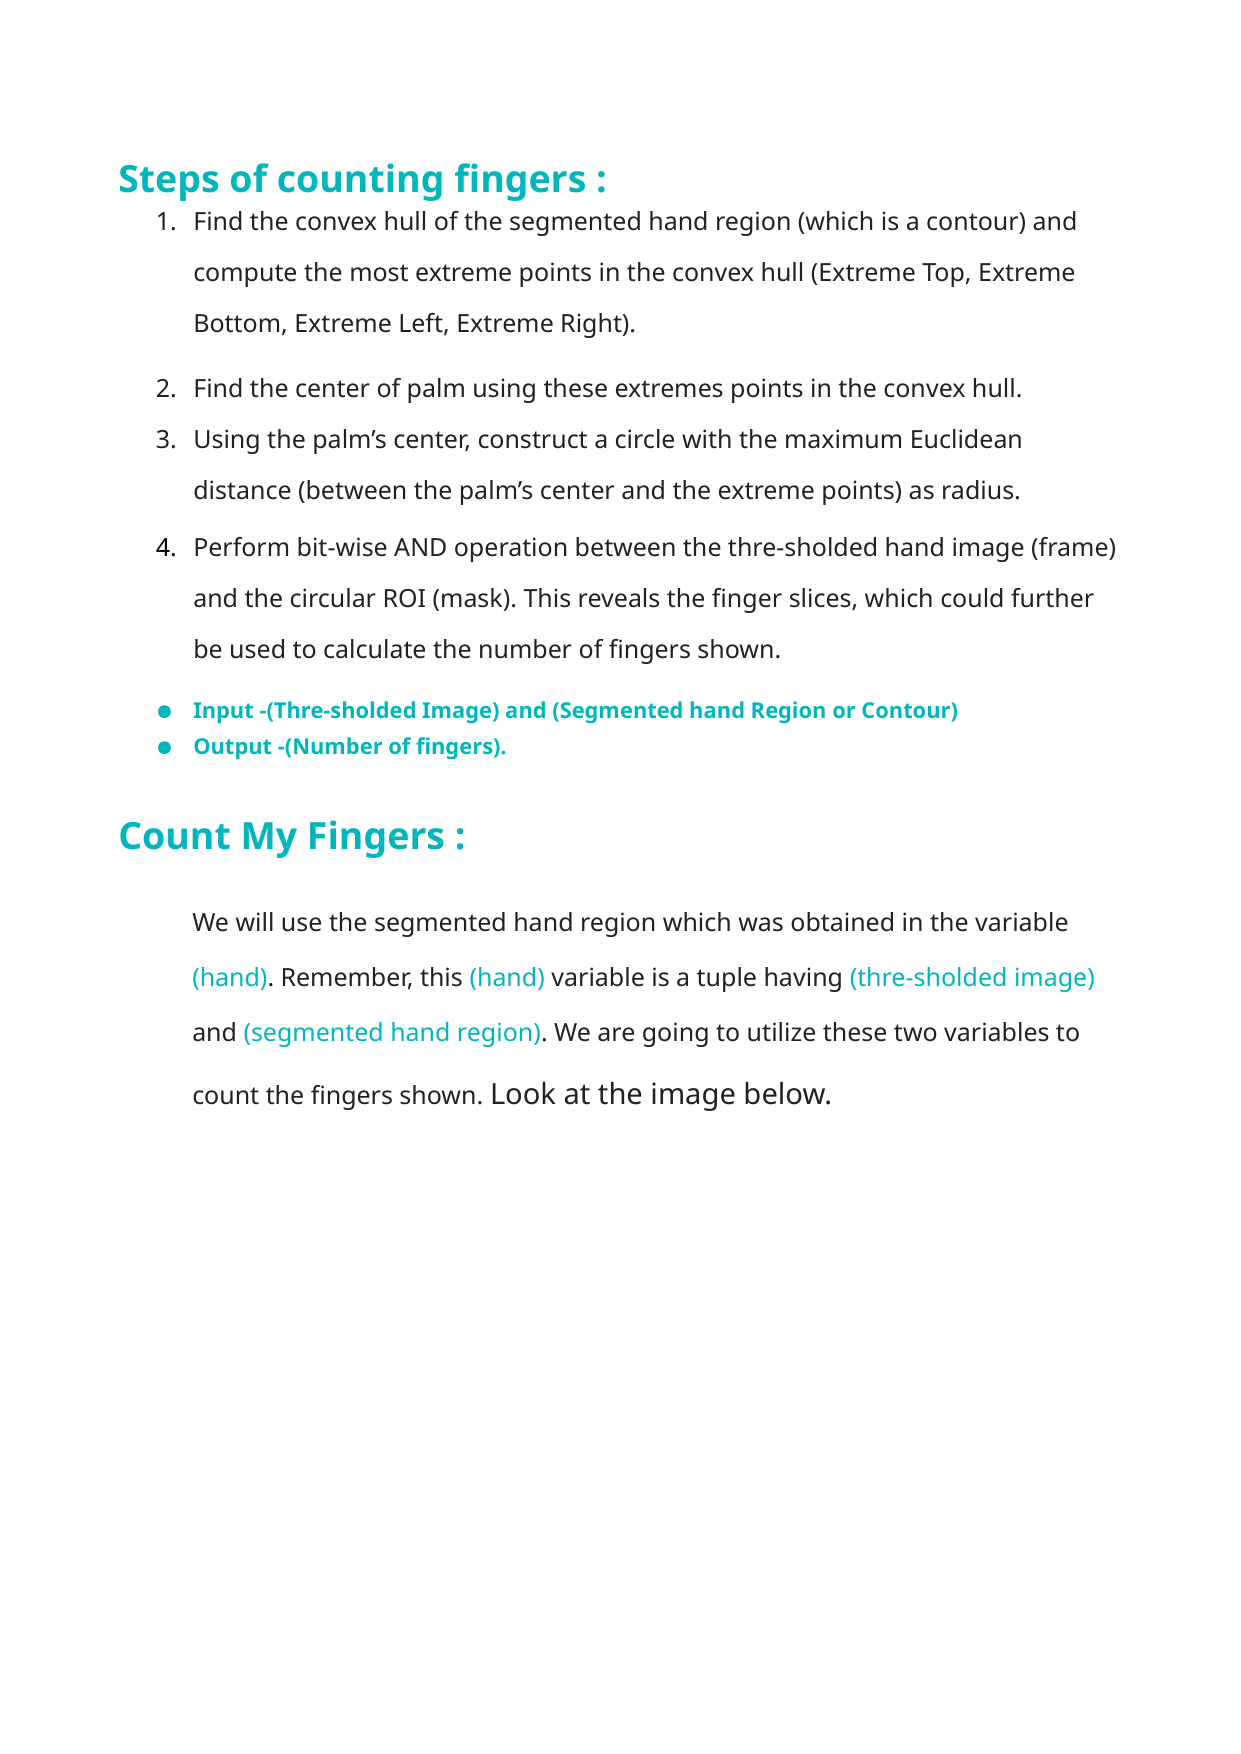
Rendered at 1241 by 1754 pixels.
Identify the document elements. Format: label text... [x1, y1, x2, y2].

text We will use the segmented hand region which was obtained in the variable (hand). Remember, this (hand) variable is a tuple having (thre-sholded image) and (segmented hand region). We are going to utilize these two variables to count the fingers shown. Look at the image below. [192, 904, 1122, 1113]
list Find the center of palm using these extremes points in the convex hull. [156, 371, 1122, 405]
list Output -(Number of fingers). [156, 731, 1122, 761]
text Steps of counting fingers : [118, 152, 1122, 203]
list Find the convex hull of the segmented hand region (which is a contour) and compute the most extreme points in the convex hull (Extreme Top, Extreme Bottom, Extreme Left, Extreme Right). [156, 203, 1122, 339]
list Perform bit-wise AND operation between the thre-sholded hand image (frame) and the circular ROI (mask). This reveals the finger slices, which could further be used to calculate the number of fingers shown. [156, 530, 1122, 666]
list Using the palm’s center, construct a circle with the maximum Euclidean distance (between the palm’s center and the extreme points) as radius. [156, 422, 1122, 507]
subtitle Count My Fingers : [118, 809, 1122, 860]
list Input -(Thre-sholded Image) and (Segmented hand Region or Contour) [156, 695, 1122, 725]
